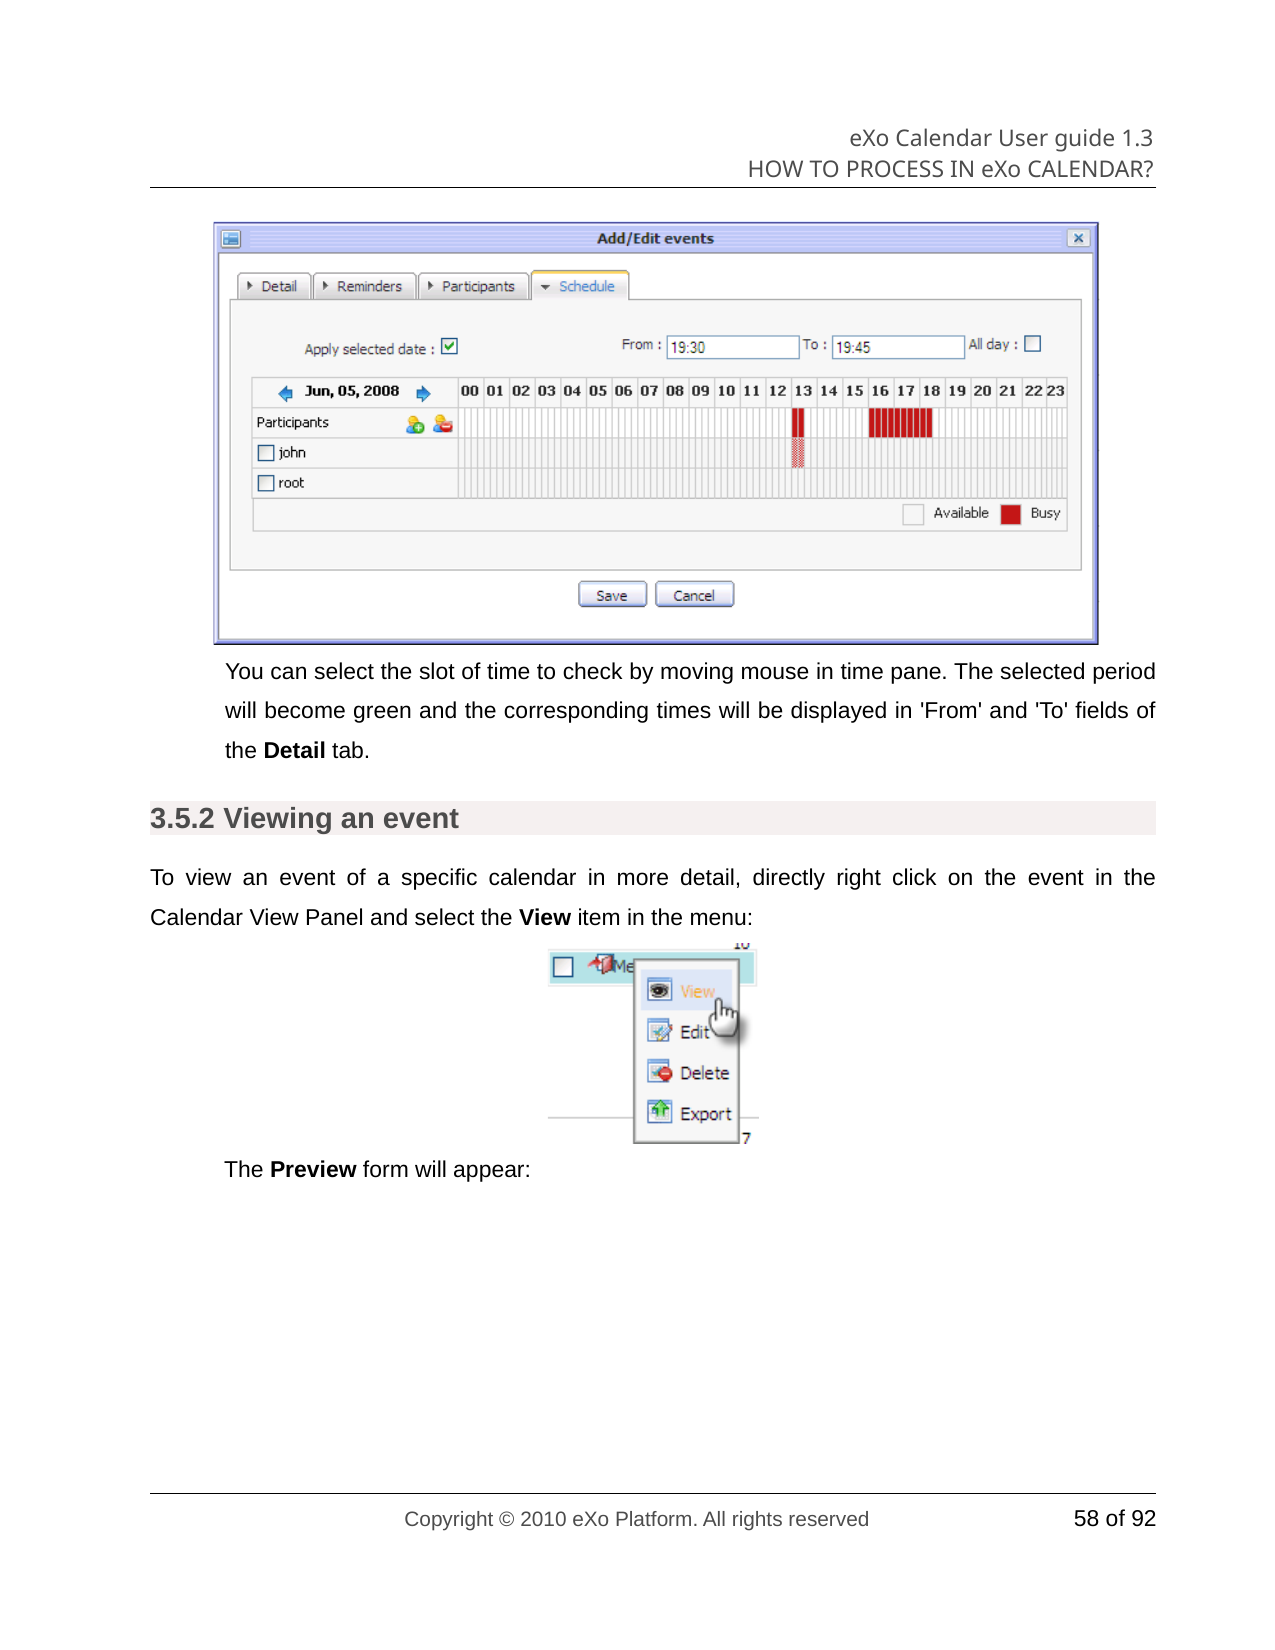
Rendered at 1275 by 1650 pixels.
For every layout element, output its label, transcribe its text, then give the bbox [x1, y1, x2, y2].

picture [213, 221, 1100, 645]
list You can select the slot of time to check by moving mouse in time pane. The selected period will become green and the corresponding times will be displayed in 'From' and 'To' fields of the Detail tab. [187, 217, 1156, 763]
text The Preview form will appear: [224, 943, 1156, 1183]
subtitle Viewing an event [150, 801, 1156, 835]
text To view an event of a specific calendar in more detail, directly right click on the event in the Calendar View Panel and select the View item in the menu: [150, 864, 1156, 930]
picture [547, 943, 759, 1144]
